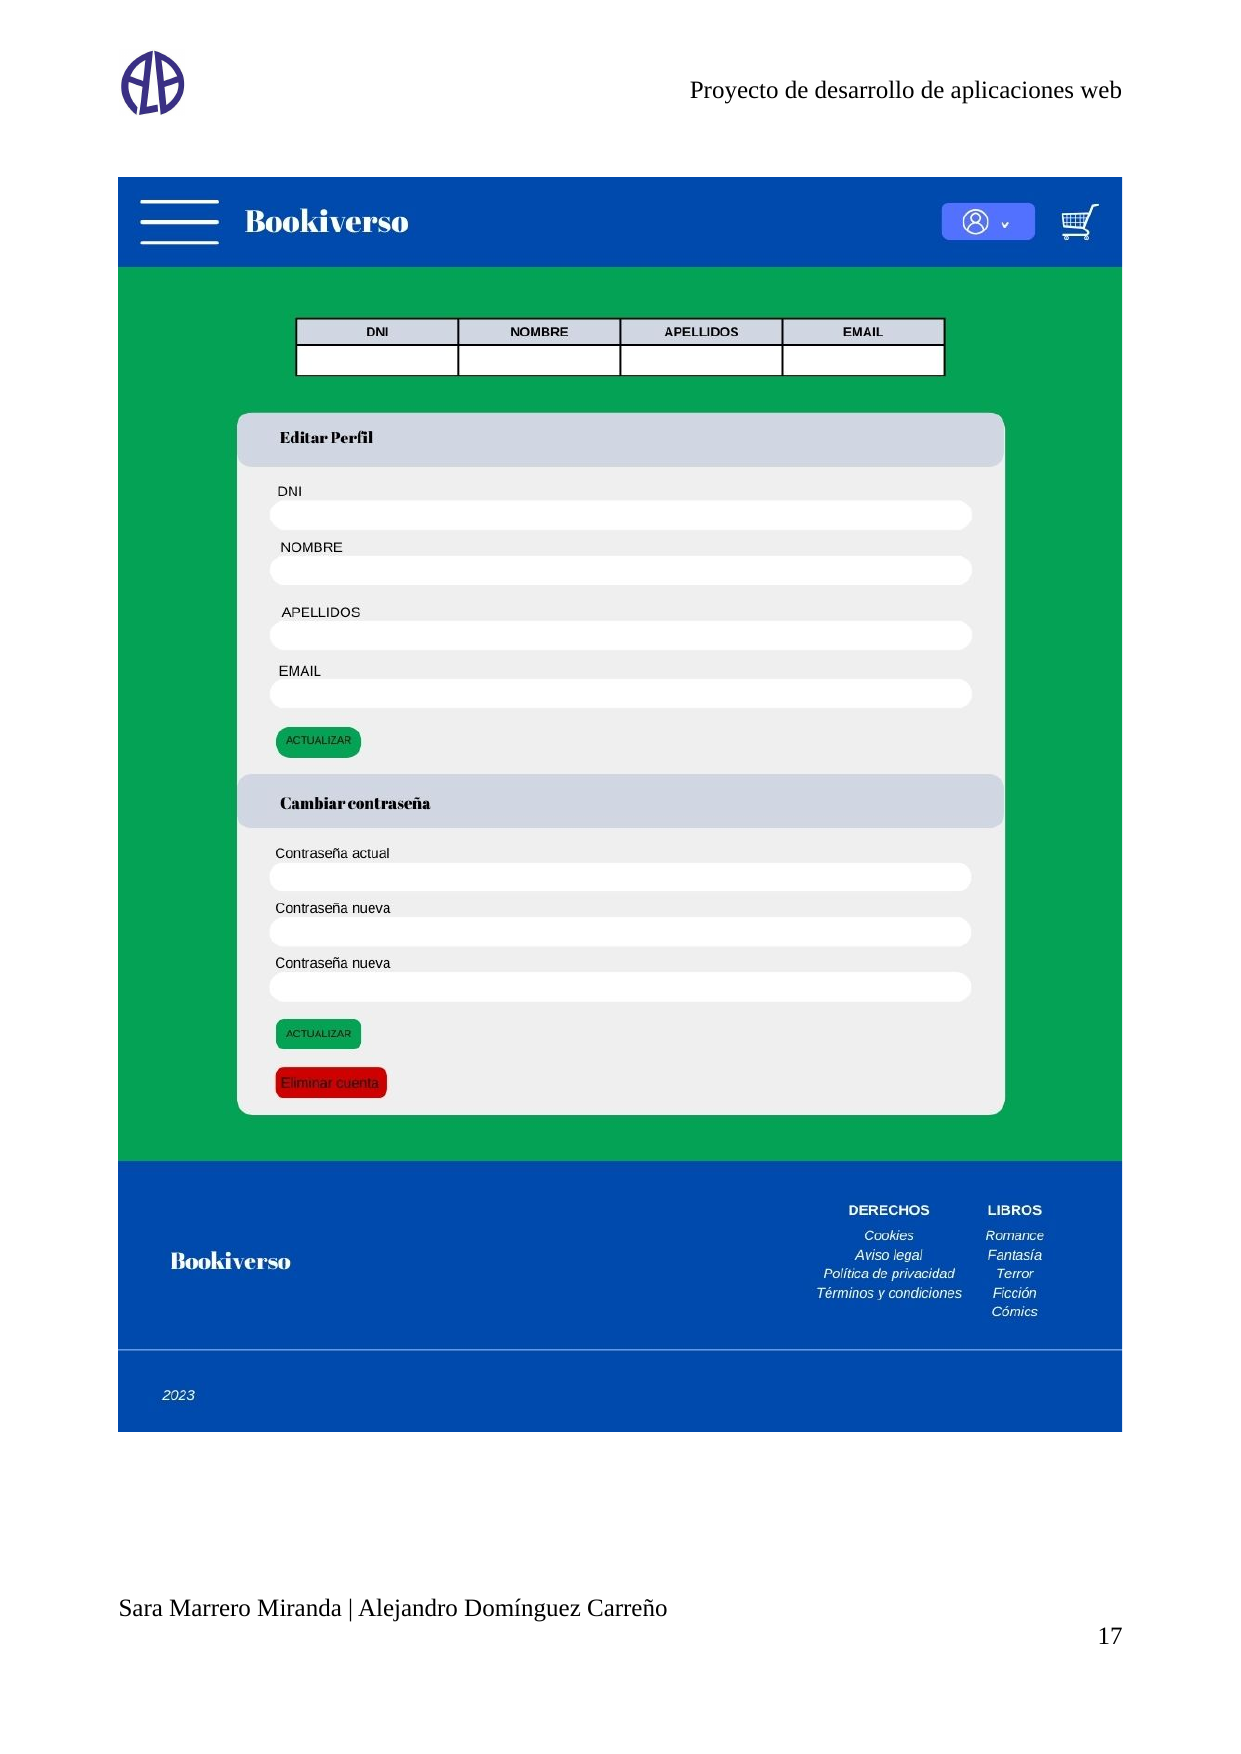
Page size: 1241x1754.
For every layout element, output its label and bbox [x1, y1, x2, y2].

picture [118, 1163, 1123, 1432]
picture [118, 177, 1123, 265]
picture [118, 268, 1123, 1160]
picture [119, 49, 186, 116]
